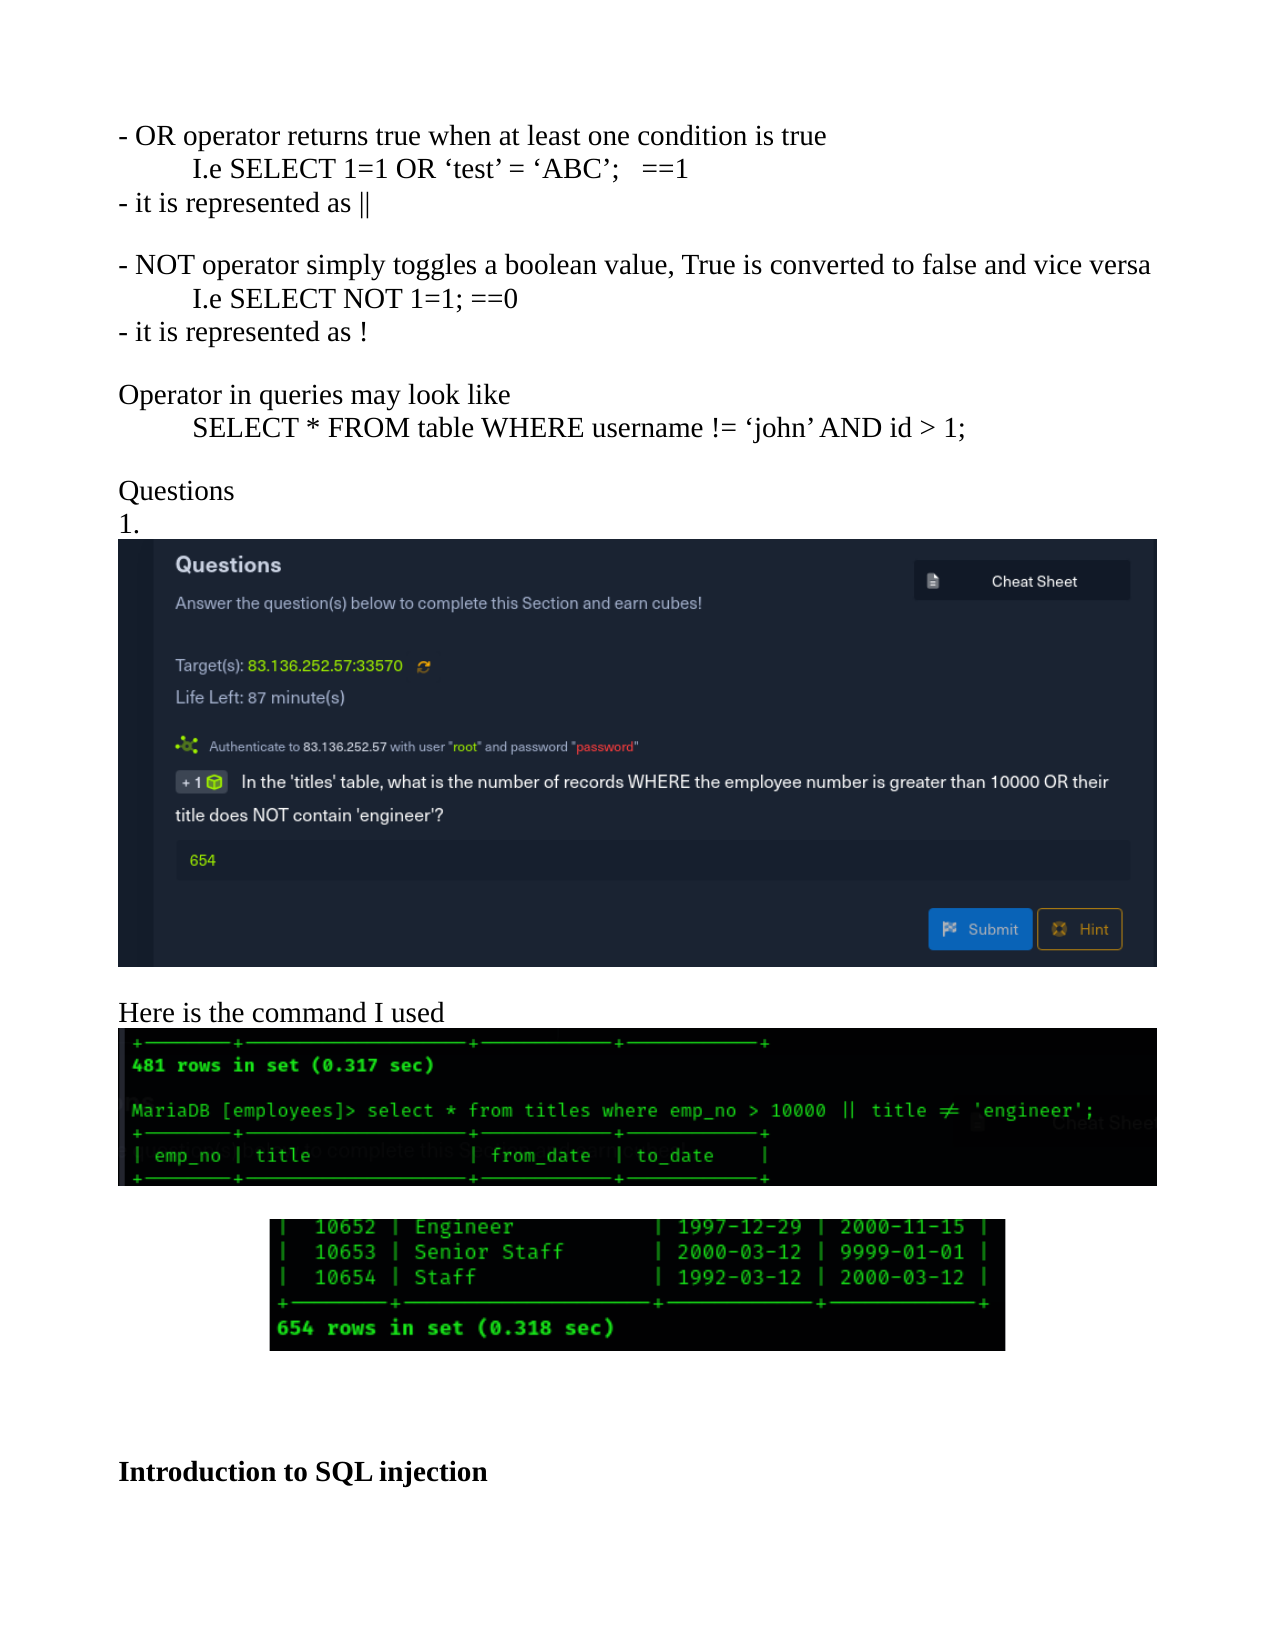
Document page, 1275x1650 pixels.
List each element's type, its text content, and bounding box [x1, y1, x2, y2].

text Here is the command I used [118, 995, 1157, 1028]
picture [269, 1219, 1006, 1351]
text Introduction to SQL injection [118, 1454, 1157, 1487]
text - NOT operator simply toggles a boolean value, True is converted to false and vice versa [118, 247, 1157, 281]
text Questions [118, 473, 1157, 506]
text 1. [118, 506, 1157, 539]
picture [118, 539, 1157, 967]
text - OR operator returns true when at least one condition is true [118, 118, 1157, 152]
text SELECT * FROM table WHERE username != ‘john’ AND id > 1; [118, 410, 1157, 444]
text I.e SELECT 1=1 OR ‘test’ = ‘ABC’; ==1 [118, 152, 1157, 185]
text Operator in queries may look like [118, 377, 1157, 410]
picture [118, 1028, 1157, 1186]
text I.e SELECT NOT 1=1; ==0 [118, 281, 1157, 314]
text - it is represented as ! [118, 314, 1157, 348]
text - it is represented as || [118, 185, 1157, 219]
